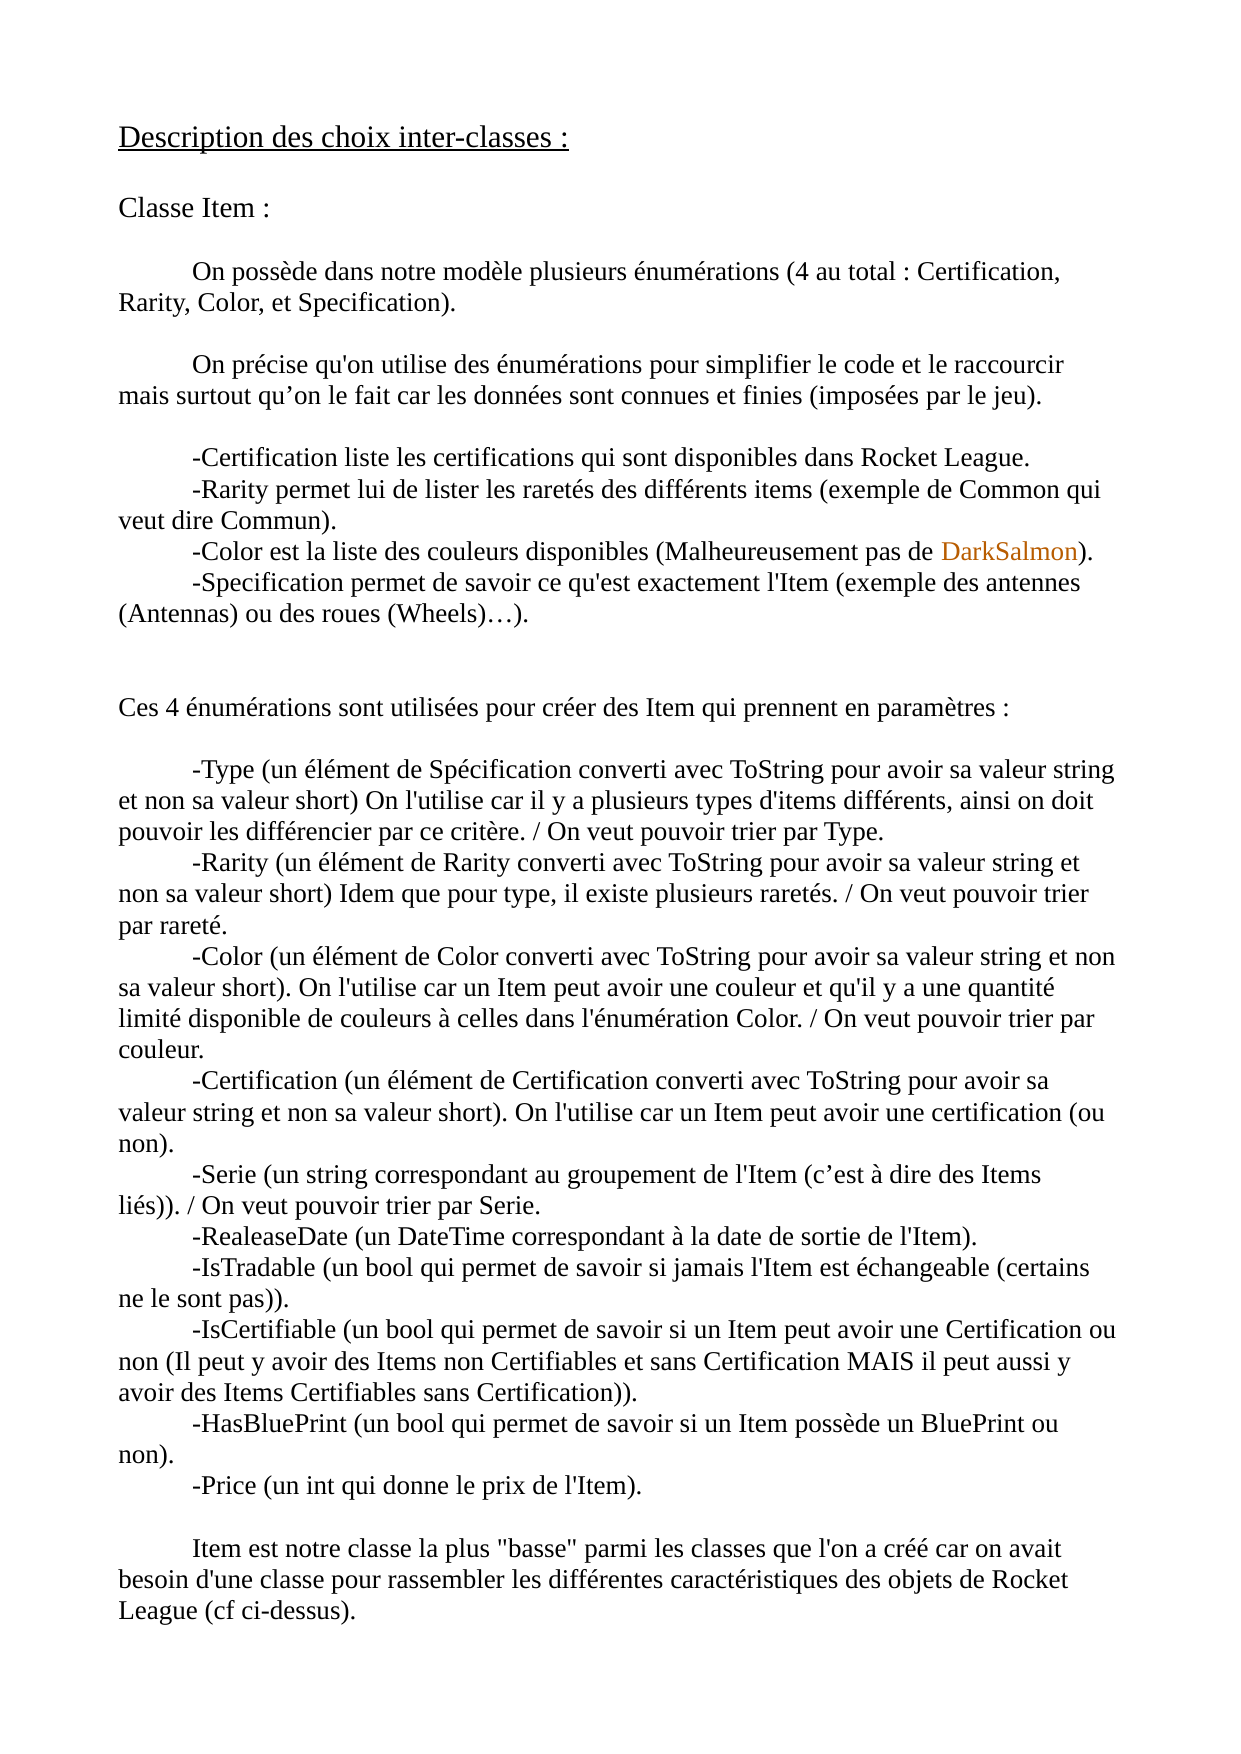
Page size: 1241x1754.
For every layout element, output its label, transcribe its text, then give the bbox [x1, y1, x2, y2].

text Classe Item : [118, 190, 1122, 223]
text -Color est la liste des couleurs disponibles (Malheureusement pas de DarkSalmon). [118, 535, 1122, 566]
text -Price (un int qui donne le prix de l'Item). [118, 1469, 1122, 1501]
text -Serie (un string correspondant au groupement de l'Item (c’est à dire des Items liés)). / On veut pouvoir trier par Serie. [118, 1158, 1122, 1220]
text -Certification liste les certifications qui sont disponibles dans Rocket League. [118, 442, 1122, 473]
text On possède dans notre modèle plusieurs énumérations (4 au total : Certification, Rarity, Color, et Specification). [118, 255, 1122, 317]
text -Rarity permet lui de lister les raretés des différents items (exemple de Common qui veut dire Commun). [118, 473, 1122, 535]
text -Type (un élément de Spécification converti avec ToString pour avoir sa valeur string et non sa valeur short) On l'utilise car il y a plusieurs types d'items différents, ainsi on doit pouvoir les différencier par ce critère. / On veut pouvoir trier par Type. [118, 753, 1122, 846]
text Item est notre classe la plus "basse" parmi les classes que l'on a créé car on avait besoin d'une classe pour rassembler les différentes caractéristiques des objets de Rocket League (cf ci-dessus). [118, 1532, 1122, 1625]
text -RealeaseDate (un DateTime correspondant à la date de sortie de l'Item). [118, 1220, 1122, 1251]
text -Certification (un élément de Certification converti avec ToString pour avoir sa valeur string et non sa valeur short). On l'utilise car un Item peut avoir une certification (ou non). [118, 1064, 1122, 1158]
text -Color (un élément de Color converti avec ToString pour avoir sa valeur string et non sa valeur short). On l'utilise car un Item peut avoir une couleur et qu'il y a une quantité limité disponible de couleurs à celles dans l'énumération Color. / On veut pouvoir trier par couleur. [118, 940, 1122, 1064]
text Description des choix inter-classes : [118, 118, 1122, 154]
text -HasBluePrint (un bool qui permet de savoir si un Item possède un BluePrint ou non). [118, 1407, 1122, 1469]
text -Specification permet de savoir ce qu'est exactement l'Item (exemple des antennes (Antennas) ou des roues (Wheels)…). [118, 566, 1122, 628]
text -IsTradable (un bool qui permet de savoir si jamais l'Item est échangeable (certains ne le sont pas)). [118, 1251, 1122, 1314]
text On précise qu'on utilise des énumérations pour simplifier le code et le raccourcir mais surtout qu’on le fait car les données sont connues et finies (imposées par le jeu). [118, 348, 1122, 410]
text -Rarity (un élément de Rarity converti avec ToString pour avoir sa valeur string et non sa valeur short) Idem que pour type, il existe plusieurs raretés. / On veut pouvoir trier par rareté. [118, 846, 1122, 940]
text -IsCertifiable (un bool qui permet de savoir si un Item peut avoir une Certification ou non (Il peut y avoir des Items non Certifiables et sans Certification MAIS il peut aussi y avoir des Items Certifiables sans Certification)). [118, 1314, 1122, 1407]
text Ces 4 énumérations sont utilisées pour créer des Item qui prennent en paramètres : [118, 691, 1122, 722]
